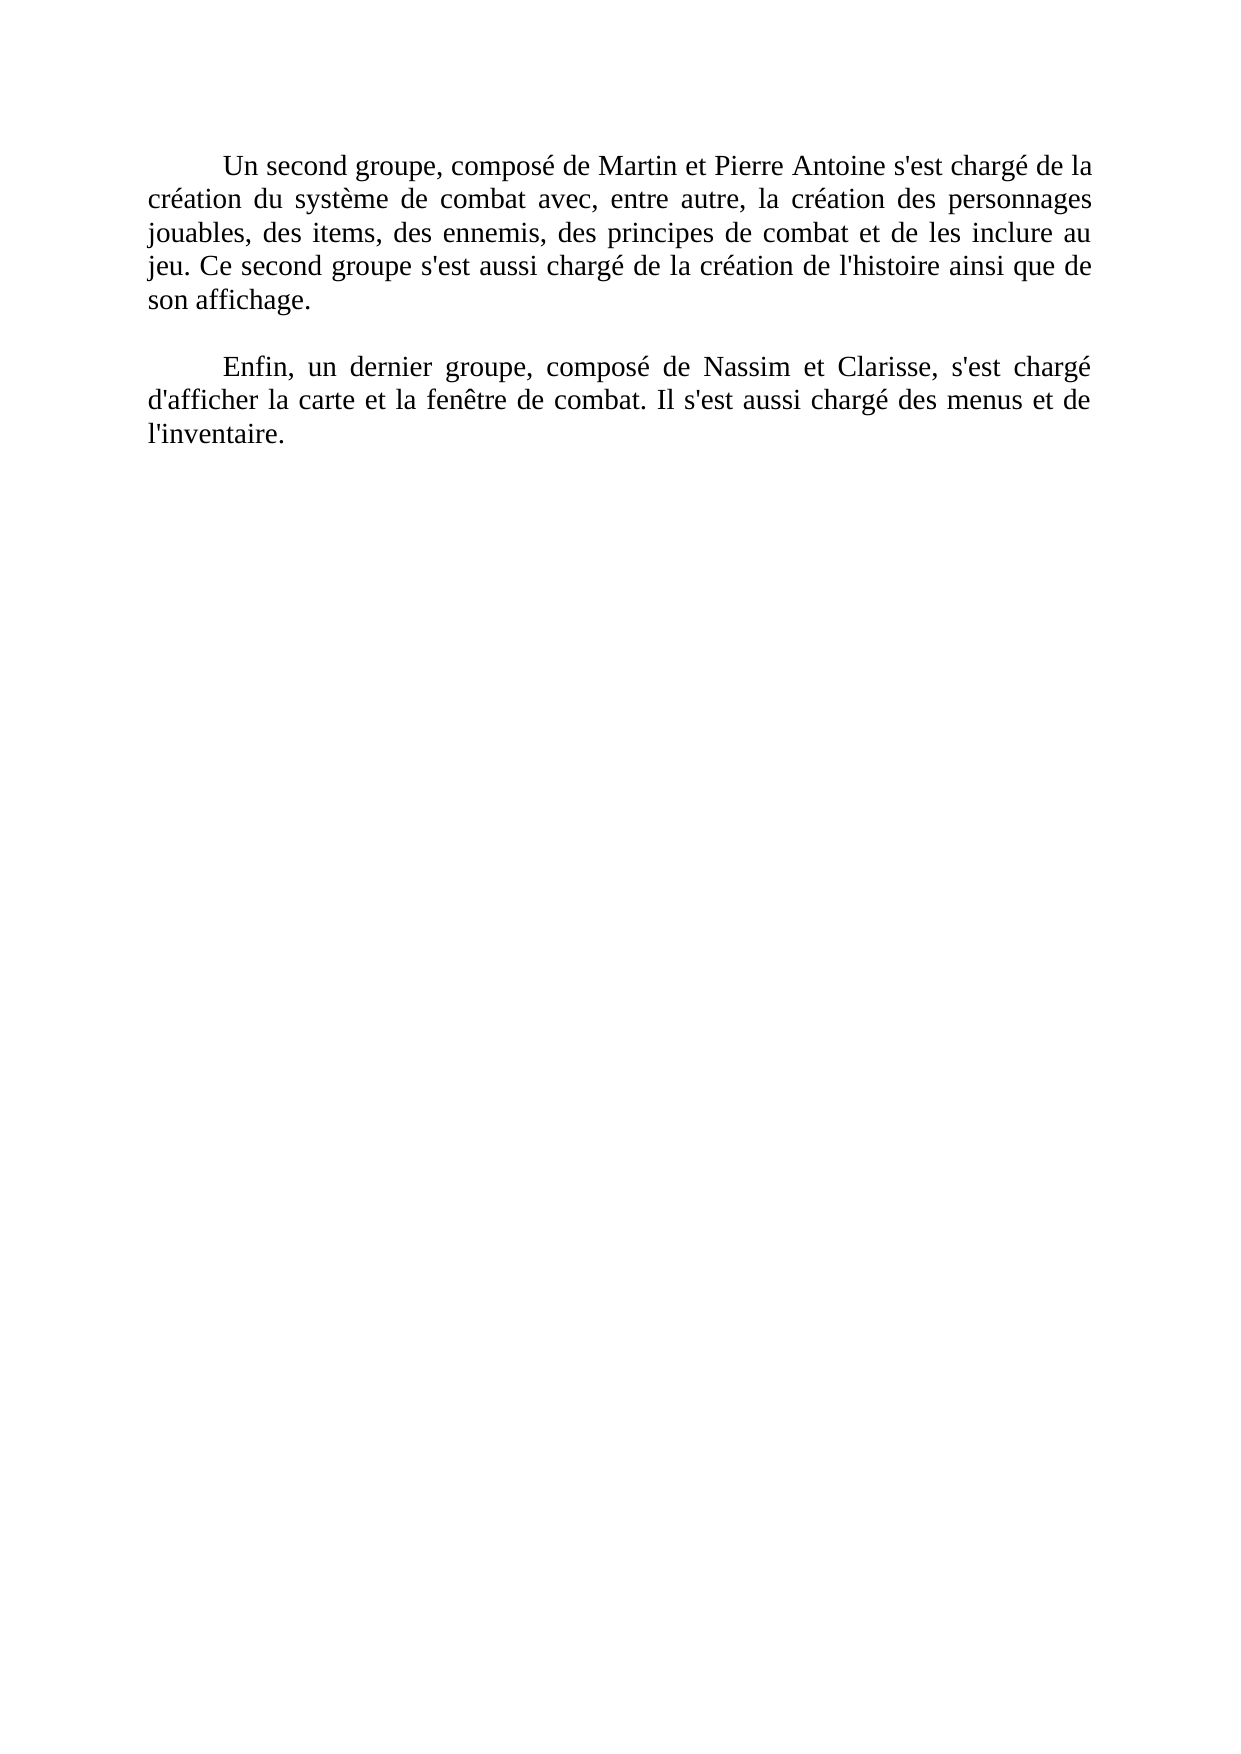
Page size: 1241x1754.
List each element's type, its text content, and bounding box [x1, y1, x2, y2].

text Un second groupe, composé de Martin et Pierre Antoine s'est chargé de la création du système de combat avec, entre autre, la création des personnages jouables, des items, des ennemis, des principes de combat et de les inclure au jeu. Ce second groupe s'est aussi chargé de la création de l'histoire ainsi que de son affichage. [148, 148, 1093, 315]
text Enfin, un dernier groupe, composé de Nassim et Clarisse, s'est chargé d'afficher la carte et la fenêtre de combat. Il s'est aussi chargé des menus et de l'inventaire. [148, 349, 1093, 449]
